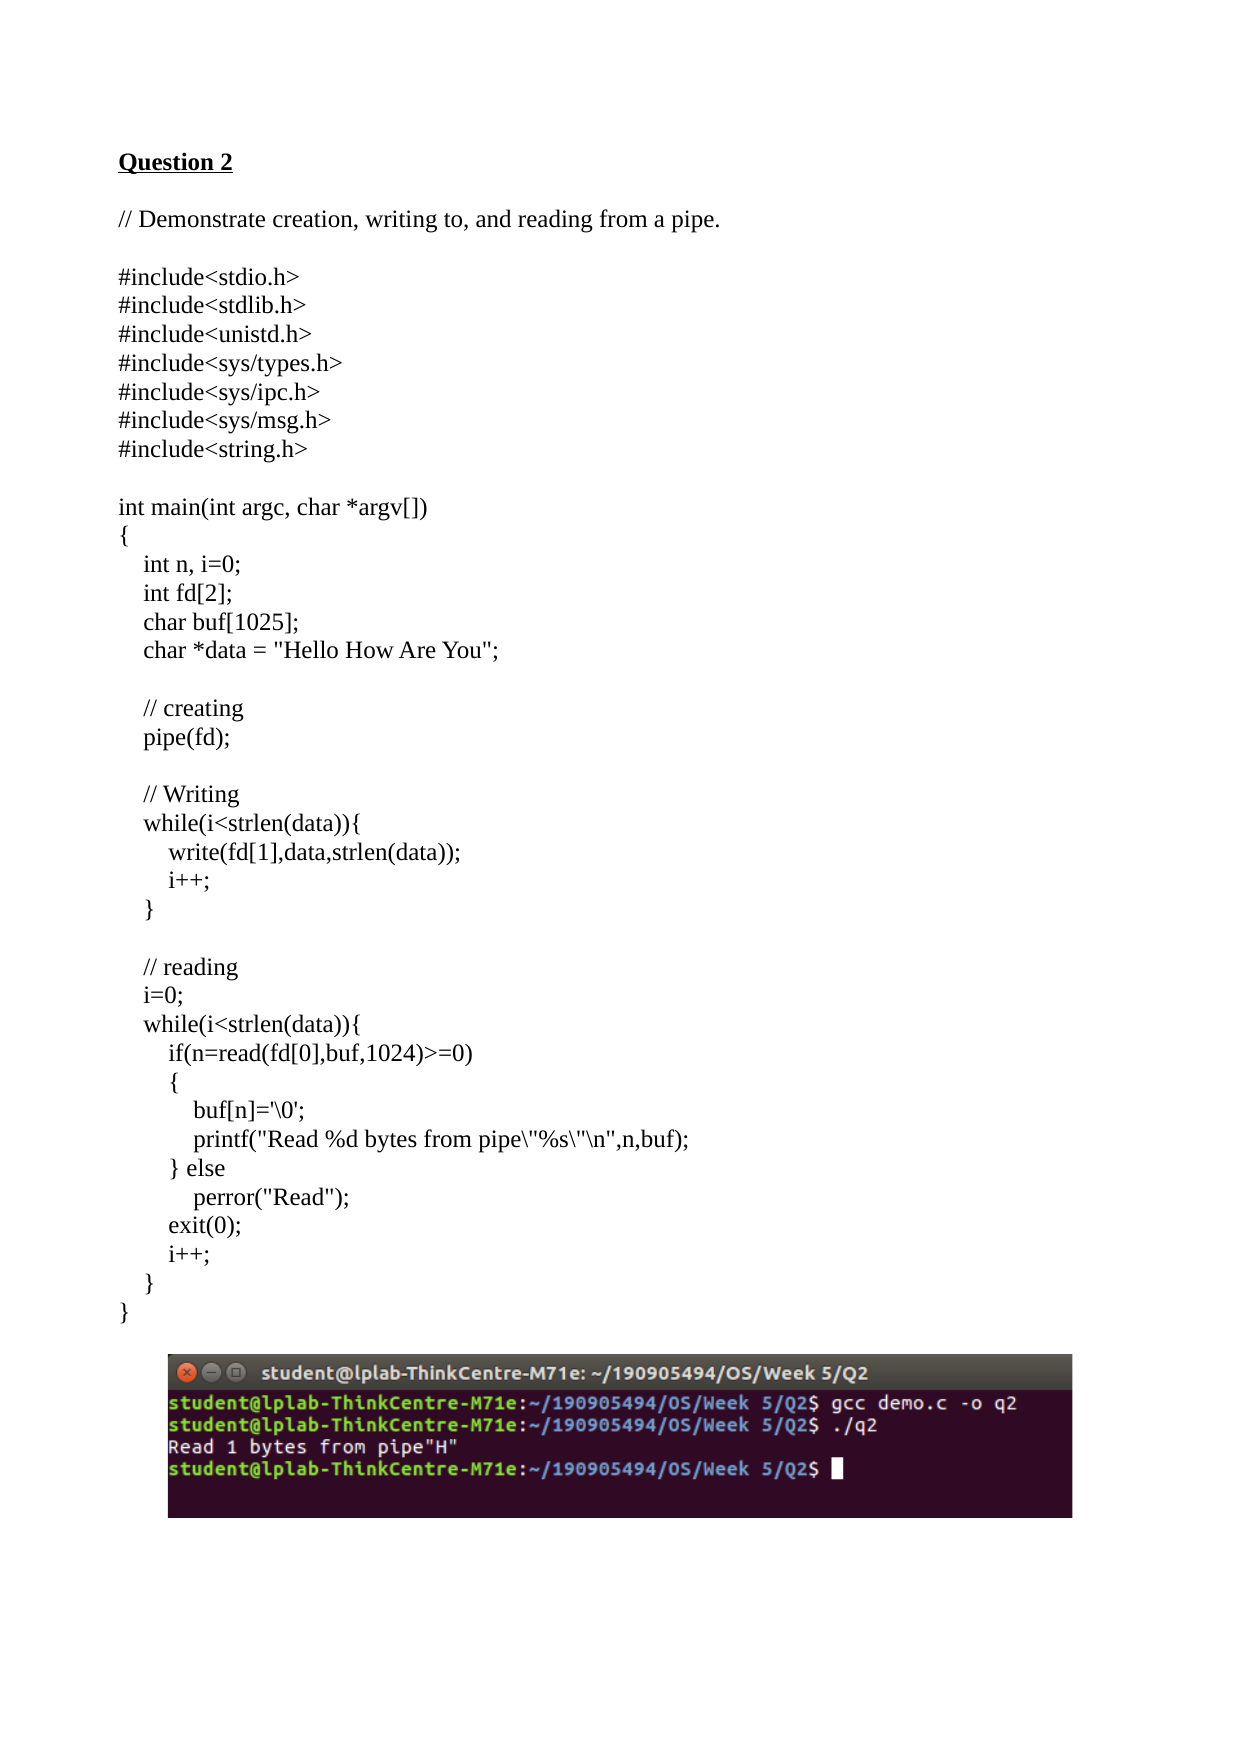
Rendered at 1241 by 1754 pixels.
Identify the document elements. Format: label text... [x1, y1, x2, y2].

text while(i<strlen(data)){ [118, 808, 1122, 837]
text #include<sys/msg.h> [118, 406, 1122, 434]
picture [167, 1354, 1073, 1518]
text perror("Read"); [118, 1182, 1122, 1211]
text i++; [118, 1239, 1122, 1268]
text // Demonstrate creation, writing to, and reading from a pipe. [118, 204, 1122, 233]
text } [118, 1268, 1122, 1297]
text } [118, 1297, 1122, 1326]
text char buf[1025]; [118, 607, 1122, 636]
text i++; [118, 866, 1122, 894]
text i=0; [118, 981, 1122, 1009]
text char *data = "Hello How Are You"; [118, 636, 1122, 664]
text int main(int argc, char *argv[]) [118, 492, 1122, 521]
text int n, i=0; [118, 549, 1122, 578]
text #include<stdio.h> [118, 262, 1122, 291]
text #include<string.h> [118, 434, 1122, 463]
text #include<sys/types.h> [118, 348, 1122, 377]
text #include<unistd.h> [118, 319, 1122, 348]
text printf("Read %d bytes from pipe\"%s\"\n",n,buf); [118, 1124, 1122, 1153]
text int fd[2]; [118, 578, 1122, 607]
text Question 2 [118, 147, 1122, 176]
text // Writing [118, 779, 1122, 808]
text exit(0); [118, 1211, 1122, 1239]
text while(i<strlen(data)){ [118, 1009, 1122, 1038]
text if(n=read(fd[0],buf,1024)>=0) [118, 1038, 1122, 1067]
text #include<sys/ipc.h> [118, 377, 1122, 406]
text #include<stdlib.h> [118, 291, 1122, 319]
text buf[n]='\0'; [118, 1096, 1122, 1124]
text pipe(fd); [118, 722, 1122, 751]
text write(fd[1],data,strlen(data)); [118, 837, 1122, 866]
text } else [118, 1153, 1122, 1182]
text { [118, 1067, 1122, 1096]
text { [118, 521, 1122, 549]
text // creating [118, 693, 1122, 722]
text // reading [118, 952, 1122, 981]
text } [118, 894, 1122, 923]
